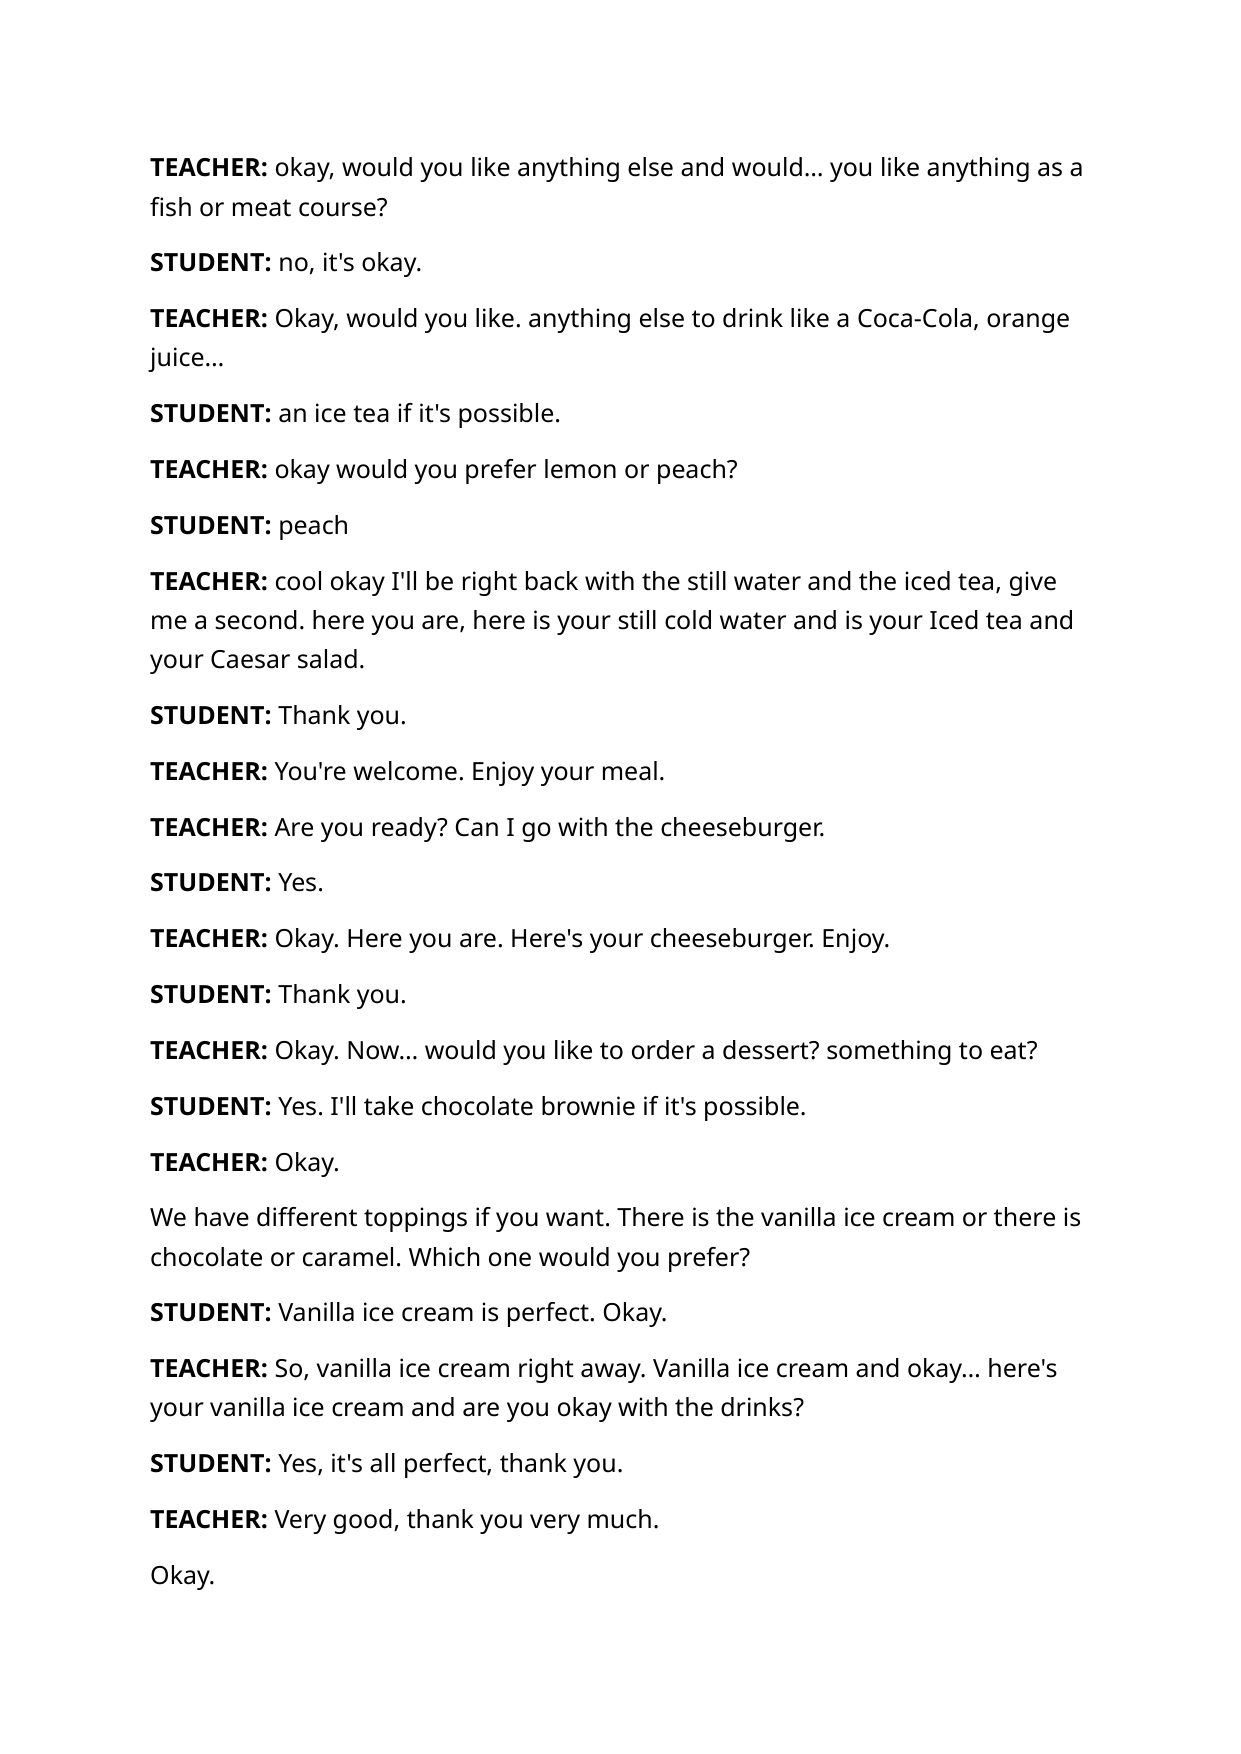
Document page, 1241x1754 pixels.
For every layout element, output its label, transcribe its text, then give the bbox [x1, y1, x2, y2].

text STUDENT: Vanilla ice cream is perfect. Okay. [150, 1295, 1090, 1329]
text TEACHER: okay would you prefer lemon or peach? [150, 452, 1090, 486]
text Okay. [150, 1557, 1090, 1592]
text STUDENT: Thank you. [150, 697, 1090, 732]
text We have different toppings if you want. There is the vanilla ice cream or there is chocolate or caramel. Which one would you prefer? [150, 1200, 1090, 1273]
text STUDENT: an ice tea if it's possible. [150, 396, 1090, 430]
text TEACHER: Okay. Now… would you like to order a dessert? something to eat? [150, 1032, 1090, 1067]
text STUDENT: Yes. [150, 865, 1090, 899]
text STUDENT: Yes, it's all perfect, thank you. [150, 1446, 1090, 1480]
text TEACHER: So, vanilla ice cream right away. Vanilla ice cream and okay… here's your vanilla ice cream and are you okay with the drinks? [150, 1351, 1090, 1424]
text STUDENT: Thank you. [150, 977, 1090, 1011]
text TEACHER: Are you ready? Can I go with the cheeseburger. [150, 809, 1090, 843]
text TEACHER: okay, would you like anything else and would… you like anything as a fish or meat course? [150, 150, 1090, 223]
text STUDENT: peach [150, 507, 1090, 542]
text TEACHER: Okay, would you like. anything else to drink like a Coca-Cola, orange juice… [150, 301, 1090, 374]
text STUDENT: no, it's okay. [150, 245, 1090, 279]
text TEACHER: Okay. Here you are. Here's your cheeseburger. Enjoy. [150, 921, 1090, 955]
text STUDENT: Yes. I'll take chocolate brownie if it's possible. [150, 1088, 1090, 1122]
text TEACHER: cool okay I'll be right back with the still water and the iced tea, give me a second. here you are, here is your still cold water and is your Iced tea and your Caesar salad. [150, 563, 1090, 676]
text TEACHER: Very good, thank you very much. [150, 1502, 1090, 1536]
text TEACHER: Okay. [150, 1144, 1090, 1178]
text TEACHER: You're welcome. Enjoy your meal. [150, 753, 1090, 787]
